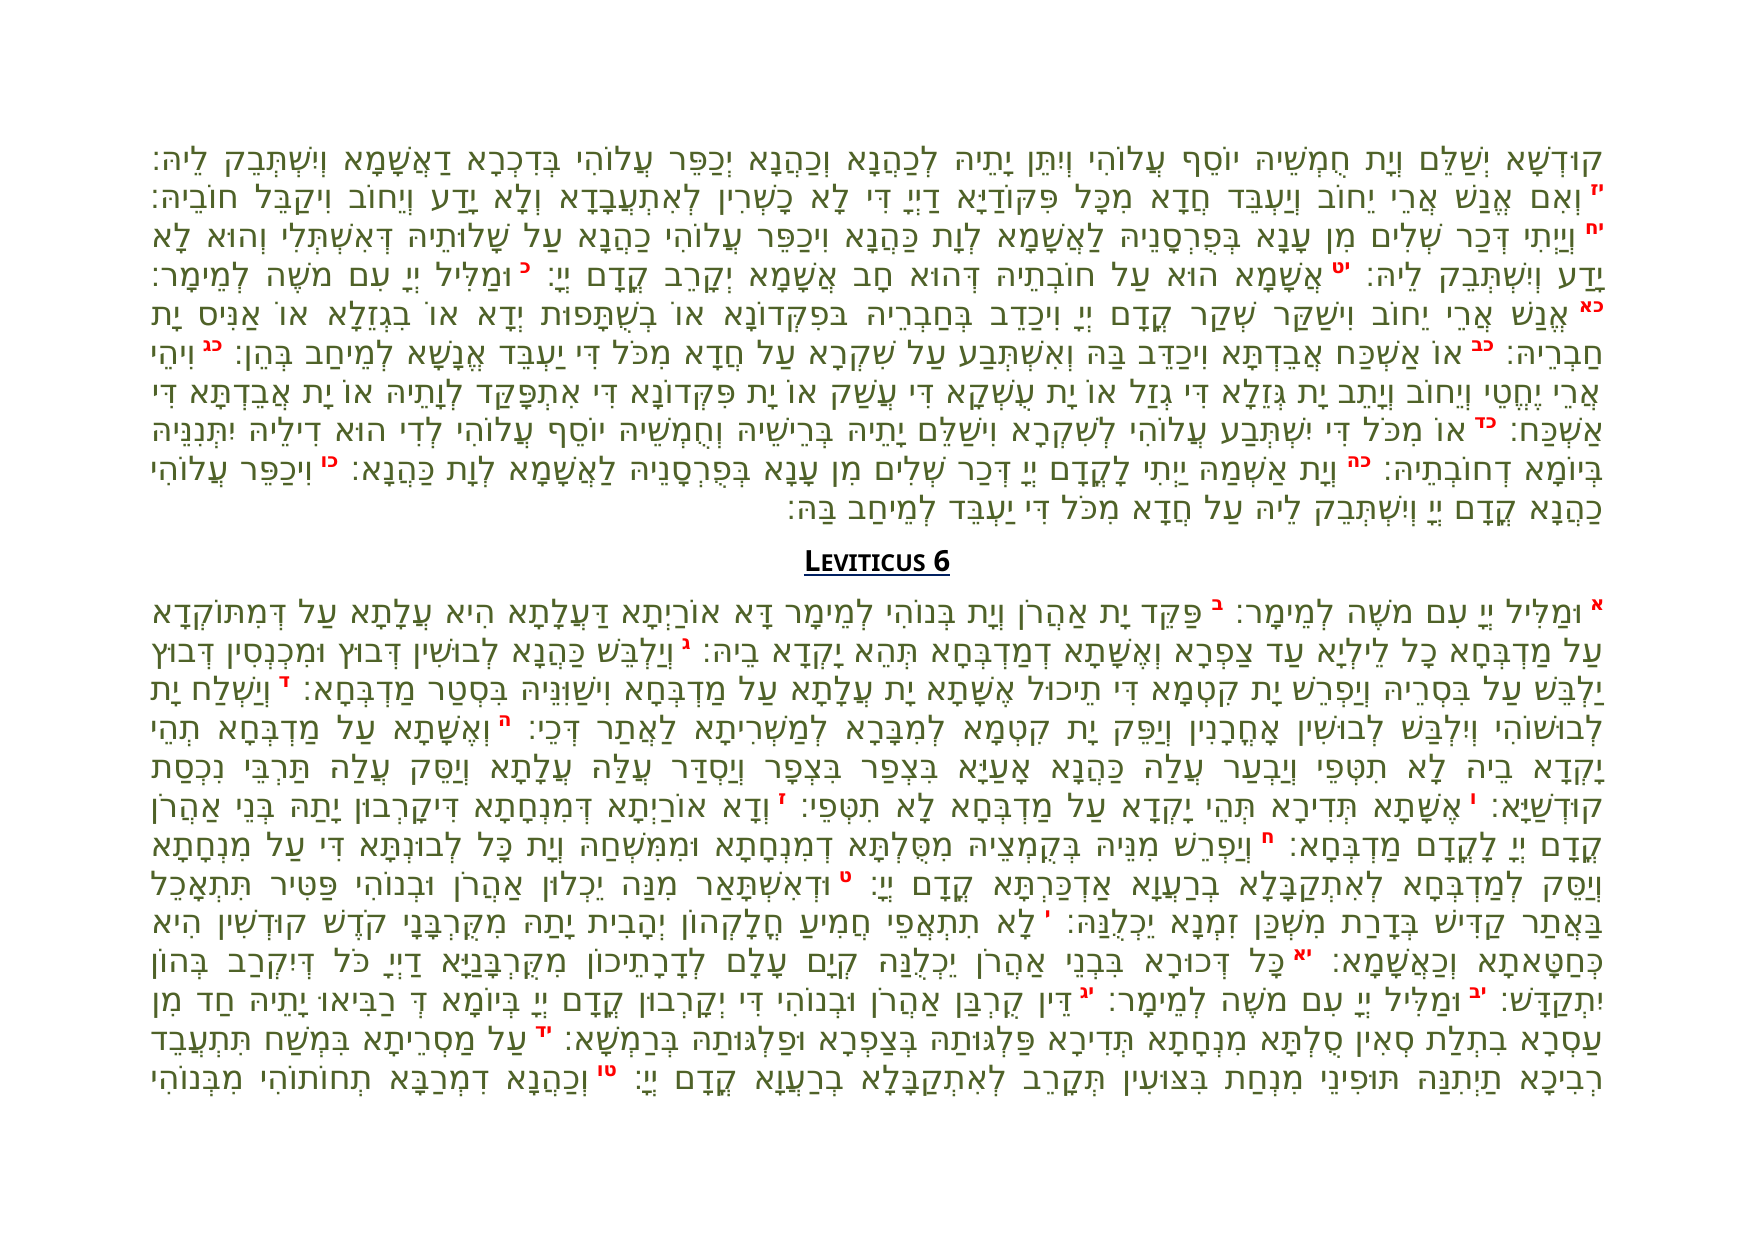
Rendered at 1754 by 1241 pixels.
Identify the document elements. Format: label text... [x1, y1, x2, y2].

text א וּמַלִּיל יְיָ עִם משֶׁה לְמֵימָר׃ ב פַּקֵּד יָת אַהֲרֹן וְיָת בְּנוֹהִי לְמֵימָר דָּא אוֹרַיְתָא דַּעֲלָתָא הִיא עֲלָתָא עַל דְּמִתּוֹקְדָא עַל מַדְבְּחָא כָל לֵילְיָא עַד צַפְרָא וְאֶשָּׁתָא דְמַדְבְּחָא תְּהֵא יָקְדָא בֵיהּ׃ ג וְיַלְבֵּשׁ כַּהֲנָא לְבוּשִׁין דְּבוּץ וּמִכְנְסִין דְּבוּץ יַלְבֵּשׁ עַל בִּסְרֵיהּ וְיַפְרֵשׁ יָת קִטְמָא דִּי תֵיכוּל אֶשָּׁתָא יָת עֲלָתָא עַל מַדְבְּחָא וִישַׁוִּנֵּיהּ בִּסְטַר מַדְבְּחָא׃ ד וְיַשְׁלַח יָת לְבוּשׁוֹהִי וְיִלְבַּשׁ לְבוּשִׁין אָחֳרָנִין וְיַפֵּק יָת קִטְמָא לְמִבָּרָא לְמַשְׁרִיתָא לַאֲתַר דְּכֵי׃ ה וְאֶשָּׁתָא עַל מַדְבְּחָא תְהֵי יָקְדָא בֵיהּ לָא תִטְּפֵי וְיַבְעַר עֲלַהּ כַּהֲנָא אָעַיָּא בִּצְפַר בִּצְפָר וְיַסְדַּר עֲלַּהּ עֲלָתָא וְיַסֵּק עֲלַהּ תַּרְבֵּי נִכְסַת קוּדְשַׁיָּא׃ ו אֶשָּׁתָא תְּדִירָא תְּהֵי יָקְדָא עַל מַדְבְּחָא לָא תִטְּפֵי׃ ז וְדָא אוֹרַיְתָא דְּמִנְחָתָא דִּיקָרְבוּן יָתַהּ בְּנֵי אַהֲרֹן קֳדָם יְיָ לָקֳדָם מַדְבְּחָא׃ ח וְיַפְרֵשׁ מִנֵּיהּ בְּקֻמְצֵיהּ מִסֻּלְתָּא דְמִנְחָתָא וּמִמִּשְׁחַהּ וְיָת כָּל לְבוּנְתָּא דִּי עַל מִנְחָתָא וְיַסֵּק לְמַדְבְּחָא לְאִתְקַבָּלָא בְרַעֲוָא אַדְכַּרְתָּא קֳדָם יְיָ׃ ט וּדְאִשְׁתָּאַר מִנַּה יֵכְלוּן אַהֲרֹן וּבְנוֹהִי פַּטִּיר תִּתְאָכֵל בַּאֲתַר קַדִּישׁ בְּדָרַת מִשְׁכַּן זִמְנָא יֵכְלֻנַּהּ׃ י לָא תִתְאֲפֵי חֲמִיעַ חֳלָקְהוֹן יְהָבִית יָתַהּ מִקֻּרְבָּנָי קֹדֶשׁ קוּדְשִׁין הִיא כְּחַטָּאתָא וְכַאֲשָׁמָא׃ יא כָּל דְּכוּרָא בִּבְנֵי אַהֲרֹן יֵכְלֻנַּהּ קְיָם עָלָם לְדָרָתֵיכוֹן מִקֻּרְבָּנַיָּא דַיְיָ כֹּל דְּיִקְרַב בְּהוֹן יִתְקַדָּשׁ׃ יב וּמַלִּיל יְיָ עִם משֶׁה לְמֵימָר׃ יג דֵּין קֻרְבַּן אַהֲרֹן וּבְנוֹהִי דִּי יְקָרְבוּן קֳדָם יְיָ בְּיוֹמָא דְּ רַבִּיאוּ יָתֵיהּ חַד מִן עַסְרָא בִתְלַת סְאִין סֻלְתָּא מִנְחָתָא תְּדִירָא פַּלְגּוּתַהּ בְּצַפְרָא וּפַלְגּוּתַהּ בְּרַמְשָׁא׃ יד עַל מַסְרֵיתָא בִּמְשַׁח תִּתְעֲבֵד רְבִיכָא תַיְתִנַּהּ תּוּפִינֵי מִנְחַת בִּצּוּעִין תְּקָרֵב לְאִתְקַבָּלָא בְרַעֲוָא קֳדָם יְיָ׃ טו וְכַהֲנָא דִמְרַבָּא תְחוֹתוֹהִי מִבְּנוֹהִי [150, 592, 1604, 1097]
text קוּדְשָׁא יְשַׁלֵּם וְיָת חֻמְשֵׁיהּ יוֹסֵף עֲלוֹהִי וְיִתֵּן יָתֵיהּ לְכַהֲנָא וְכַהֲנָא יְכַפֵּר עֲלוֹהִי בְּדִכְרָא דַאֲשָׁמָא וְיִשְׁתְּבֵק לֵיהּ׃ יז וְאִם אֱנַשׁ אֲרֵי יֵחוֹב וְיַעְבֵּד חֲדָא מִכָּל פִּקּוֹדַיָּא דַיְיָ דִּי לָא כָשְׁרִין לְאִתְעֲבָדָא וְלָא יָדַע וְיֵחוֹב וִיקַבֵּל חוֹבֵיהּ׃ יח וְיַיְתִי דְּכַר שְׁלִים מִן עָנָא בְּפֻרְסָנֵיהּ לַאֲשָׁמָא לְוָת כַּהֲנָא וִיכַפֵּר עֲלוֹהִי כַהֲנָא עַל שָׁלוּתֵיהּ דְּאִשְׁתְּלִי וְהוּא לָא יָדַע וְיִשְׁתְּבֵק לֵיהּ׃ יט אֲשָׁמָא הוּא עַל חוֹבְתֵיהּ דְּהוּא חָב אֲשָׁמָא יְקָרֵב קֳדָם יְיָ׃ כ וּמַלִּיל יְיָ עִם משֶׁה לְמֵימָר׃ כא אֱנַשׁ אֲרֵי יֵחוֹב וִישַׁקַּר שְׁקַר קֳדָם יְיָ וִיכַדֵב בְּחַבְרֵיהּ בּפִקְּדוֹנָא אוֹ בְשֻׁתָּפוּת יְדָא אוֹ בִגְזֵלָא אוֹ אַנִּיס יָת חַבְרֵיהּ׃ כב אוֹ אַשְׁכַּח אֲבֵדְתָּא וִיכַדֵּב בַּהּ וְאִשְׁתְּבַע עַל שִׁקְרָא עַל חֲדָא מִכֹּל דִּי יַעְבֵּד אֱנָשָׁא לְמֵיחַב בְּהֵן׃ כג וִיהֵי אֲרֵי יֶחֱטֵי וְיֵחוֹב וְיָתֵב יָת גְּזֵלָא דִּי גְזַל אוֹ יָת עֻשְׁקָא דִּי עֲשַׁק אוֹ יָת פִּקְּדוֹנָא דִּי אִתְפָּקַּד לְוָתֵיהּ אוֹ יָת אֲבֵדְתָּא דִּי אַשְׁכַּח׃ כד אוֹ מִכֹּל דִּי יִשְׁתְּבַע עֲלוֹהִי לְשִׁקְרָא וִישַׁלֵּם יָתֵיהּ בְּרֵישֵׁיהּ וְחֻמְשֵׁיהּ יוֹסֵף עֲלוֹהִי לְדִי הוּא דִילֵיהּ יִתְּנִנֵּיהּ בְּיוֹמָא דְחוֹבְתֵיהּ׃ כה וְיָת אַשְׁמַהּ יַיְתִי לָקֳדָם יְיָ דְּכַר שְׁלִים מִן עָנָא בְּפֻרְסָנֵיהּ לַאֲשָׁמָא לְוָת כַּהֲנָא׃ כו וִיכַפֵּר עֲלוֹהִי כַהֲנָא קֳדָם יְיָ וְיִשְׁתְּבֵק לֵיהּ עַל חֲדָא מִכֹּל דִּי יַעְבֵּד לְמֵיחַב בַּהּ׃ [150, 139, 1604, 527]
text Leviticus 6 [150, 540, 1604, 580]
